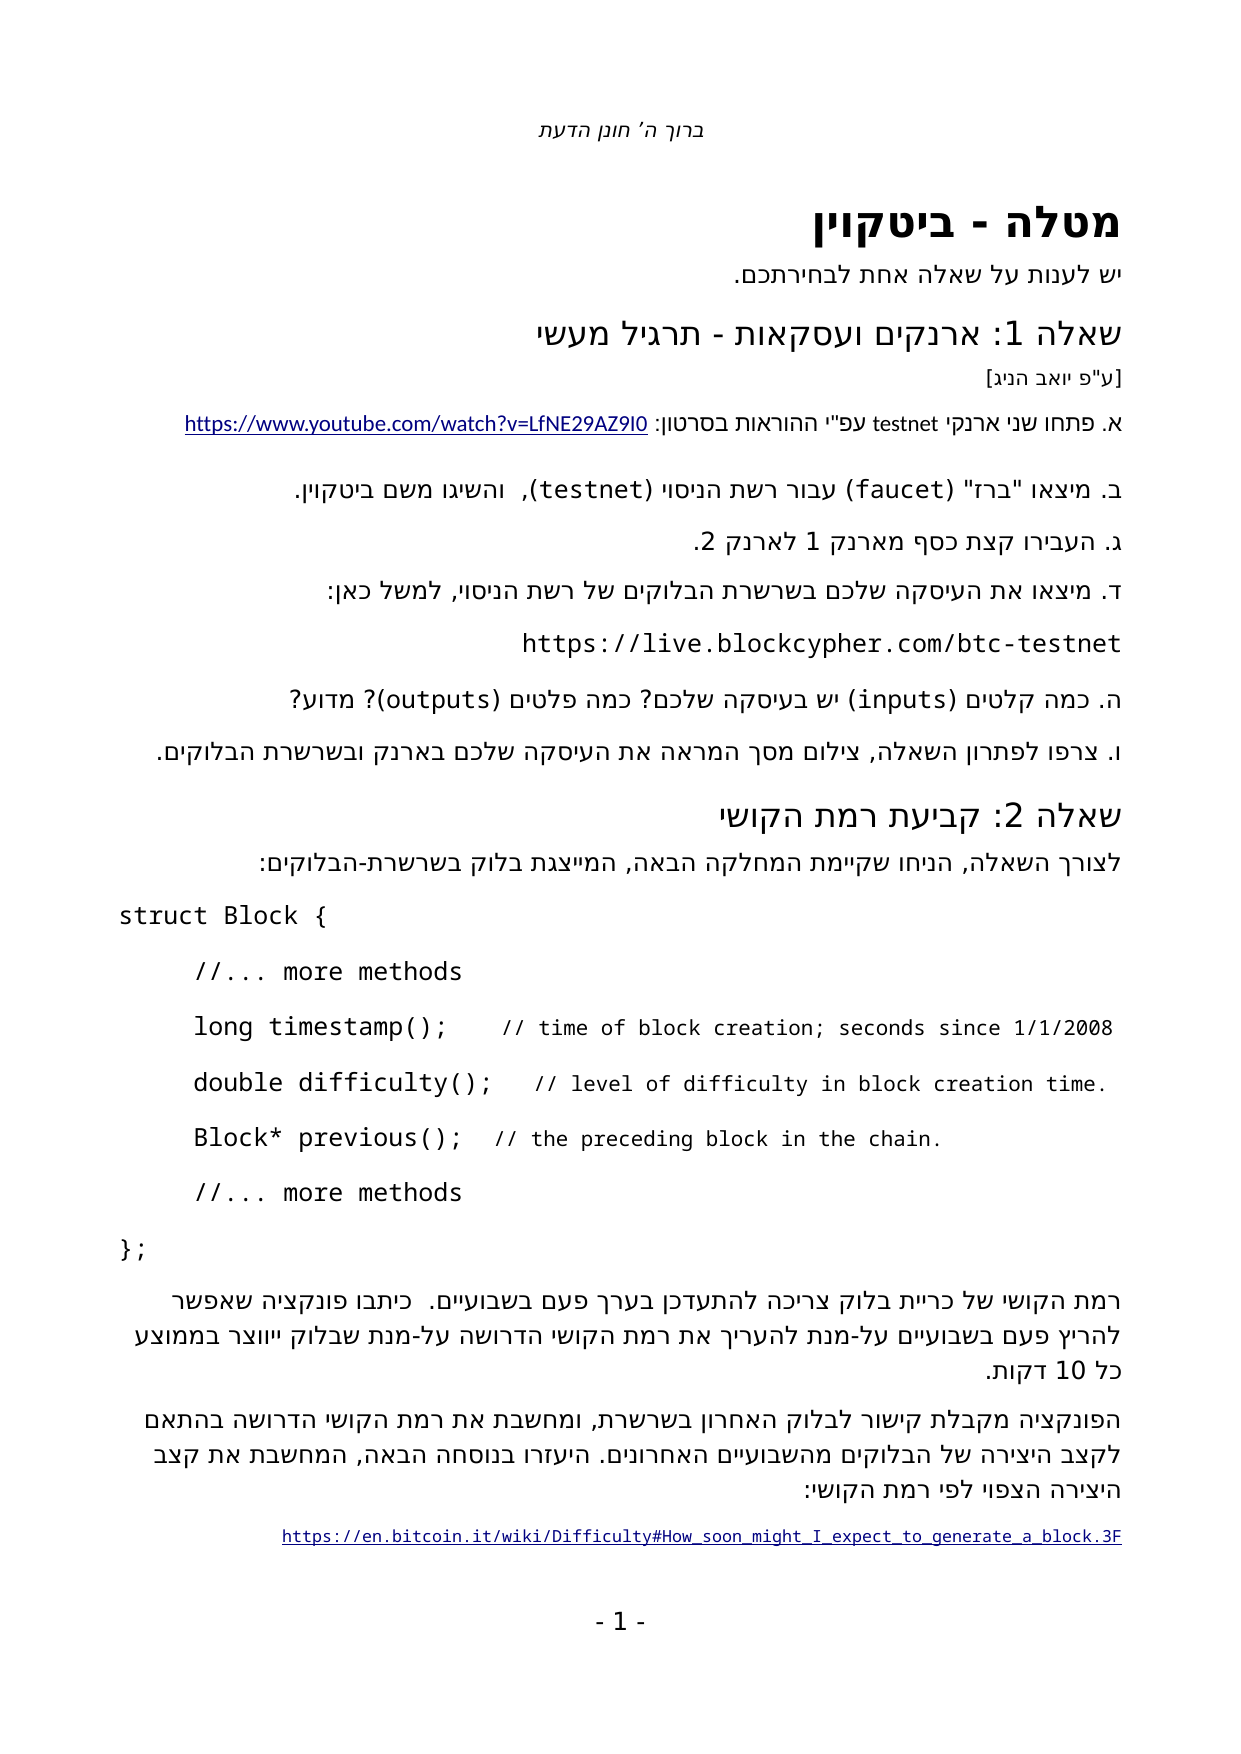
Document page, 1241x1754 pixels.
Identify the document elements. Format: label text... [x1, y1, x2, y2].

text https://en.bitcoin.it/wiki/Difficulty#How_soon_might_I_expect_to_generate_a_block.3F [118, 1525, 1122, 1548]
text struct Block { [118, 898, 1122, 932]
text //... more methods [118, 953, 1122, 987]
subtitle מטלה - ביטקוין [118, 197, 1122, 248]
text ג. העבירו קצת כסף מארנק 1 לארנק 2. [118, 527, 1122, 556]
text https://live.blockcypher.com/btc-testnet [118, 626, 1122, 660]
text א. פתחו שני ארנקי testnet עפ"י ההוראות בסרטון: https://www.youtube.com/watch?v=LfNE29AZ9I0 [118, 409, 1122, 437]
text Block* previous(); // the preceding block in the chain. [118, 1119, 1122, 1154]
text //... more methods [118, 1175, 1122, 1209]
text ה. כמה קלטים (inputs) יש בעיסקה שלכם? כמה פלטים (outputs)? מדוע? [118, 682, 1122, 716]
text ו. צרפו לפתרון השאלה, צילום מסך המראה את העיסקה שלכם בארנק ובשרשרת הבלוקים. [118, 737, 1122, 766]
text long timestamp(); // time of block creation; seconds since 1/1/2008 [118, 1009, 1122, 1043]
text יש לענות על שאלה אחת לבחירתכם. [118, 260, 1122, 289]
text double difficulty(); // level of difficulty in block creation time. [118, 1064, 1122, 1098]
text [ע"פ יואב הניג] [118, 366, 1122, 390]
text לצורך השאלה, הניחו שקיימת המחלקה הבאה, המייצגת בלוק בשרשרת-הבלוקים: [118, 848, 1122, 877]
text רמת הקושי של כריית בלוק צריכה להתעדכן בערך פעם בשבועיים. כיתבו פונקציה שאפשר להריץ פעם בשבועיים על-מנת להעריך את רמת הקושי הדרושה על-מנת שבלוק ייווצר בממוצע כל 10 דקות. [118, 1286, 1122, 1385]
text ד. מיצאו את העיסקה שלכם בשרשרת הבלוקים של רשת הניסוי, למשל כאן: [118, 577, 1122, 606]
text הפונקציה מקבלת קישור לבלוק האחרון בשרשרת, ומחשבת את רמת הקושי הדרושה בהתאם לקצב היצירה של הבלוקים מהשבועיים האחרונים. היעזרו בנוסחה הבאה, המחשבת את קצב היצירה הצפוי לפי רמת הקושי: [118, 1405, 1122, 1504]
text ב. מיצאו "ברז" (faucet) עבור רשת הניסוי (testnet), והשיגו משם ביטקוין. [118, 472, 1122, 506]
subtitle שאלה 1: ארנקים ועסקאות - תרגיל מעשי [118, 314, 1122, 353]
text }; [118, 1230, 1122, 1264]
subtitle שאלה 2: קביעת רמת הקושי [118, 797, 1122, 836]
